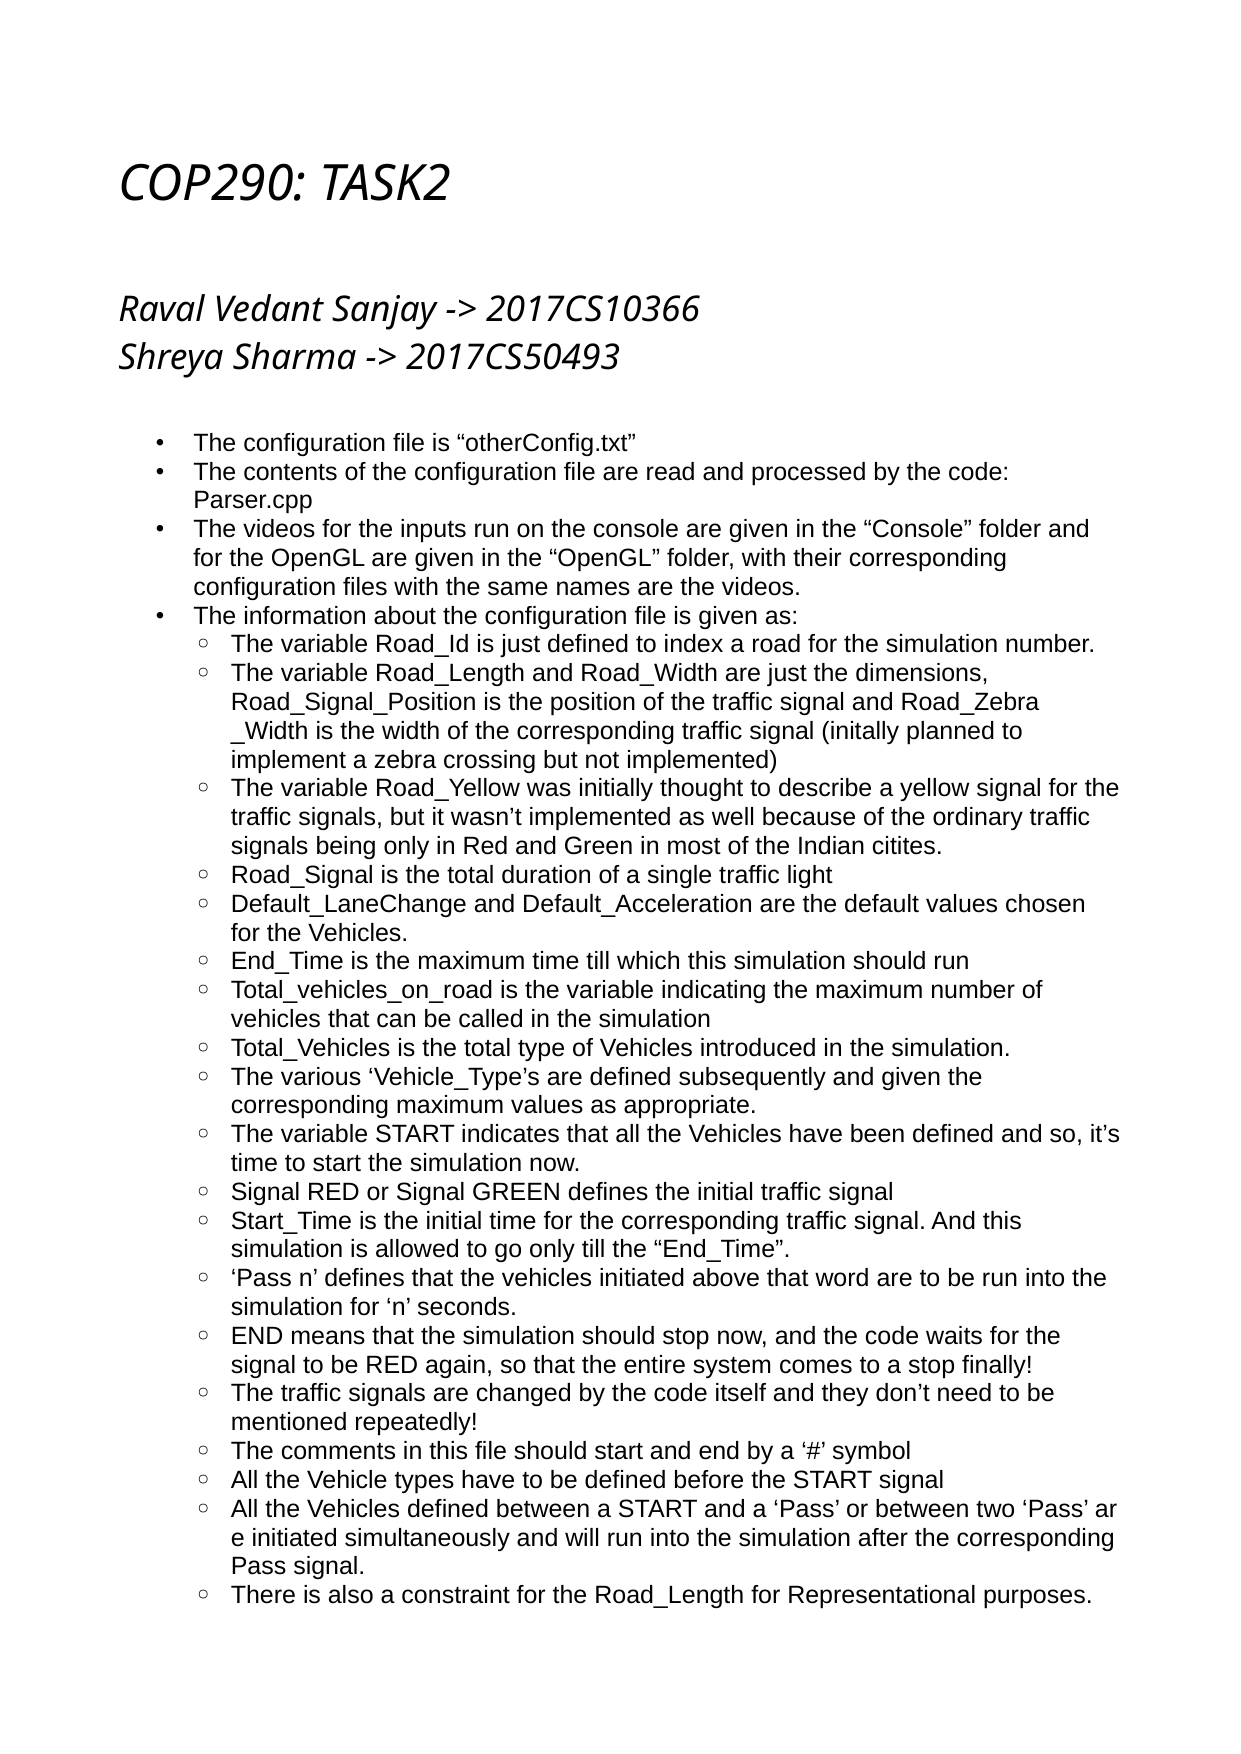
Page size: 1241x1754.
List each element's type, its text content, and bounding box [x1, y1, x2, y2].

list Default_LaneChange and Default_Acceleration are the default values chosen for the Vehicles. [193, 889, 1122, 946]
text Raval Vedant Sanjay -> 2017CS10366 [118, 283, 1122, 331]
list The configuration file is “otherConfig.txt” [156, 428, 1122, 457]
list The variable START indicates that all the Vehicles have been defined and so, it’s time to start the simulation now. [193, 1119, 1122, 1177]
list The contents of the configuration file are read and processed by the code: Parser.cpp [156, 457, 1122, 514]
list The variable Road_Id is just defined to index a road for the simulation number. [193, 629, 1122, 658]
list The videos for the inputs run on the console are given in the “Console” folder and for the OpenGL are given in the “OpenGL” folder, with their corresponding configuration files with the same names are the videos. [156, 514, 1122, 601]
list All the Vehicles defined between a START and a ‘Pass’ or between two ‘Pass’ ar e initiated simultaneously and will run into the simulation after the corresponding Pass signal. [193, 1494, 1122, 1580]
list The information about the configuration file is given as: [156, 601, 1122, 629]
list The various ‘Vehicle_Type’s are defined subsequently and given the corresponding maximum values as appropriate. [193, 1062, 1122, 1119]
list There is also a constraint for the Road_Length for Representational purposes. [193, 1580, 1122, 1609]
list End_Time is the maximum time till which this simulation should run [193, 946, 1122, 975]
list Road_Signal is the total duration of a single traffic light [193, 860, 1122, 889]
list The comments in this file should start and end by a ‘#’ symbol [193, 1436, 1122, 1465]
list Total_Vehicles is the total type of Vehicles introduced in the simulation. [193, 1033, 1122, 1062]
list The variable Road_Yellow was initially thought to describe a yellow signal for the traffic signals, but it wasn’t implemented as well because of the ordinary traffic signals being only in Red and Green in most of the Indian citites. [193, 773, 1122, 860]
list All the Vehicle types have to be defined before the START signal [193, 1465, 1122, 1494]
list The traffic signals are changed by the code itself and they don’t need to be mentioned repeatedly! [193, 1378, 1122, 1436]
text COP290: TASK2 [118, 147, 1122, 215]
list The variable Road_Length and Road_Width are just the dimensions, Road_Signal_Position is the position of the traffic signal and Road_Zebra _Width is the width of the corresponding traffic signal (initally planned to implement a zebra crossing but not implemented) [193, 658, 1122, 773]
list Signal RED or Signal GREEN defines the initial traffic signal [193, 1177, 1122, 1206]
list Start_Time is the initial time for the corresponding traffic signal. And this simulation is allowed to go only till the “End_Time”. [193, 1206, 1122, 1263]
list ‘Pass n’ defines that the vehicles initiated above that word are to be run into the simulation for ‘n’ seconds. [193, 1263, 1122, 1321]
list END means that the simulation should stop now, and the code waits for the signal to be RED again, so that the entire system comes to a stop finally! [193, 1321, 1122, 1378]
text Shreya Sharma -> 2017CS50493 [118, 331, 1122, 379]
list Total_vehicles_on_road is the variable indicating the maximum number of vehicles that can be called in the simulation [193, 975, 1122, 1033]
